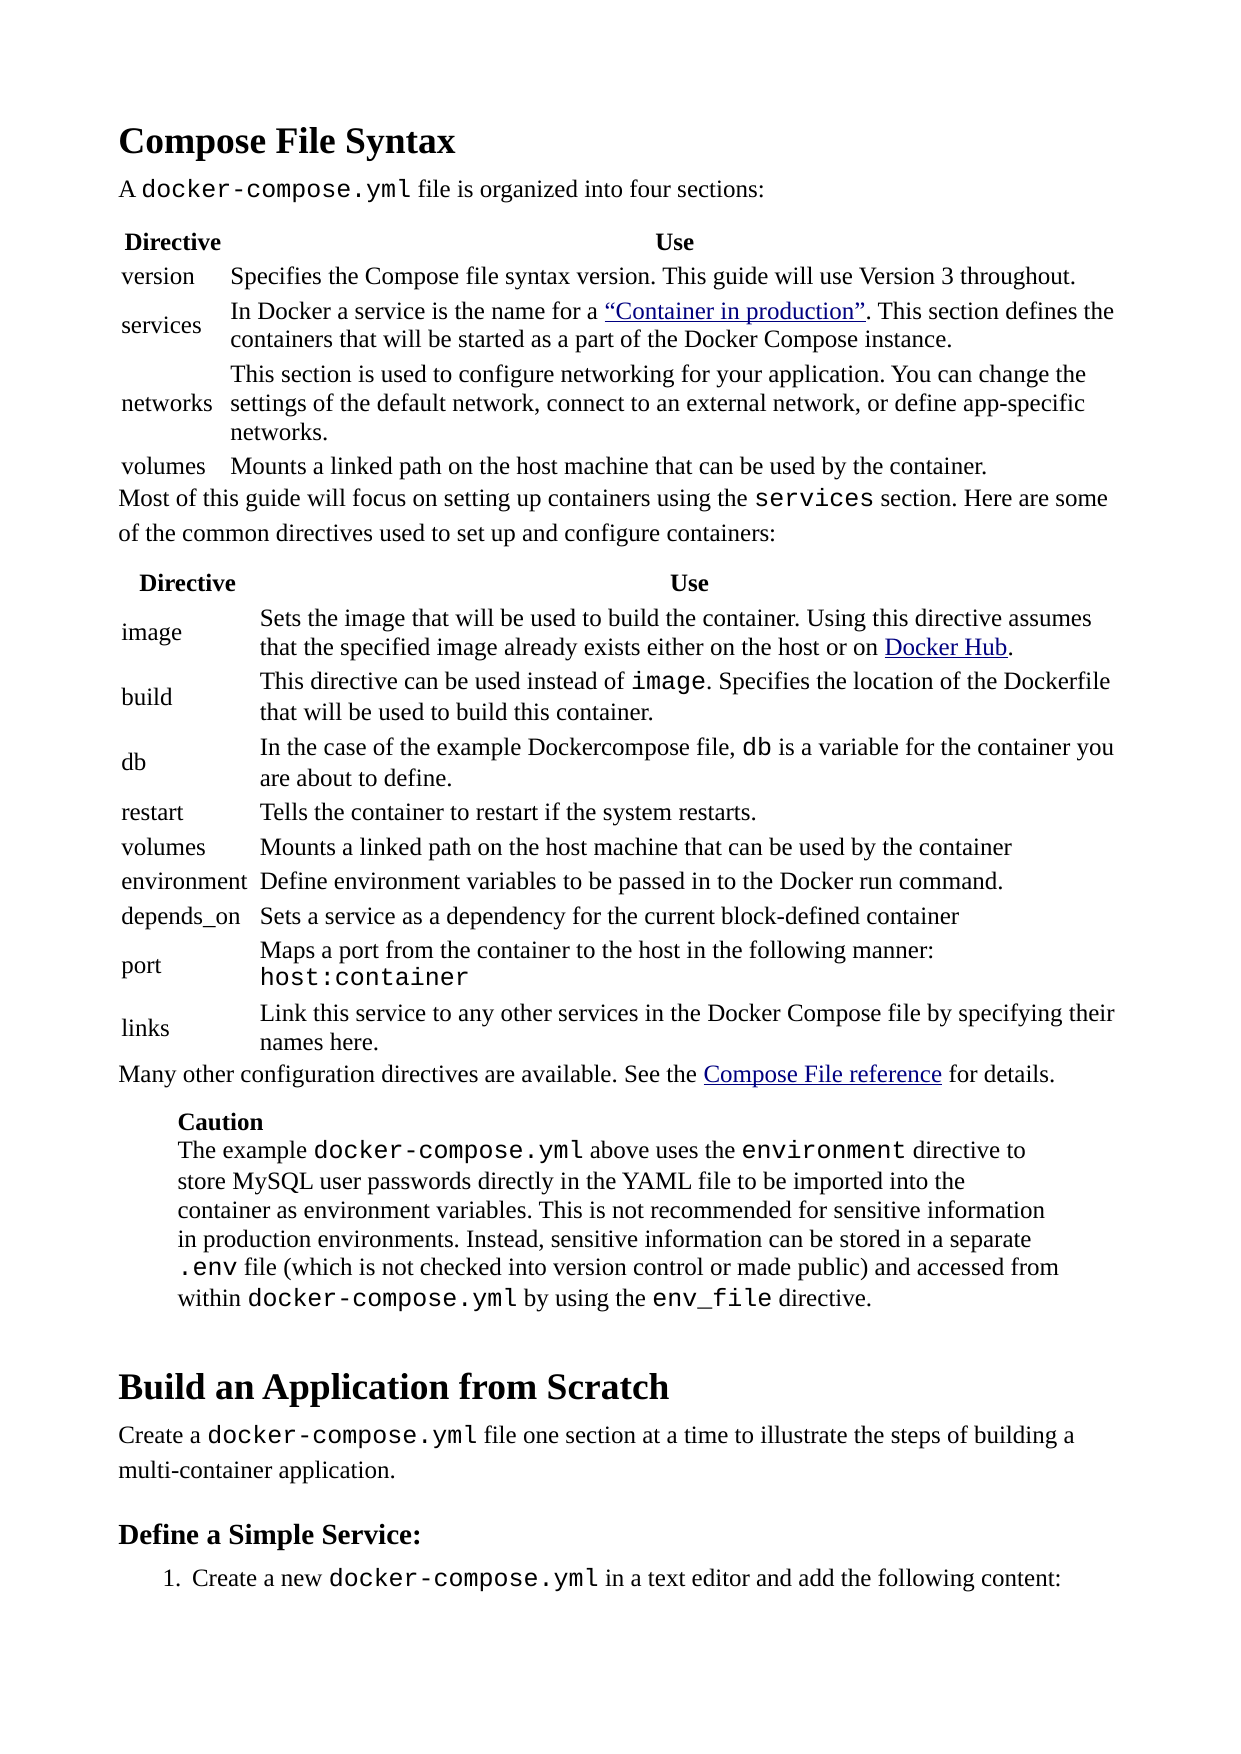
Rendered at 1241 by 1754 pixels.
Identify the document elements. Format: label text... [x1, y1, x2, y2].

table_cell build [118, 664, 257, 729]
table_cell Mounts a linked path on the host machine that can be used by the container [257, 829, 1122, 863]
table_header Use [227, 224, 1122, 258]
subtitle Compose File Syntax [118, 118, 1122, 161]
table_cell Mounts a linked path on the host machine that can be used by the container. [227, 448, 1122, 483]
text The example docker-compose.yml above uses the environment directive to store MySQL user passwords directly in the YAML file to be imported into the container as environment variables. This is not recommended for sensitive information in production environments. Instead, sensitive information can be stored in a separate .env file (which is not checked into version control or made public) and accessed from within docker-compose.yml by using the env_file directive. [177, 1135, 1063, 1314]
subtitle Define a Simple Service: [118, 1517, 1122, 1551]
table_cell depends_on [118, 898, 257, 933]
table_cell port [118, 933, 257, 996]
table_cell version [118, 258, 227, 293]
table_cell links [118, 996, 257, 1059]
table_header Use [257, 566, 1122, 600]
list Create a new docker-compose.yml in a text editor and add the following content: [162, 1563, 1122, 1594]
table_cell volumes [118, 829, 257, 863]
table_cell Link this service to any other services in the Docker Compose file by specifying their names here. [257, 996, 1122, 1059]
table_cell Sets the image that will be used to build the container. Using this directive assumes that the specified image already exists either on the host or on Docker Hub. [257, 600, 1122, 663]
table_cell In the case of the example Dockercompose file, db is a variable for the container you are about to define. [257, 729, 1122, 794]
table_cell volumes [118, 448, 227, 483]
table_cell image [118, 600, 257, 663]
table_cell This section is used to configure networking for your application. You can change the settings of the default network, connect to an external network, or define app-specific networks. [227, 356, 1122, 448]
table_cell Define environment variables to be passed in to the Docker run command. [257, 864, 1122, 898]
text Most of this guide will focus on setting up containers using the services section. Here are some of the common directives used to set up and configure containers: [118, 483, 1122, 547]
table_header Directive [118, 566, 257, 600]
table_cell services [118, 293, 227, 356]
text Many other configuration directives are available. See the Compose File reference for details. [118, 1059, 1122, 1088]
text A docker-compose.yml file is organized into four sections: [118, 174, 1122, 204]
table_cell restart [118, 794, 257, 829]
text Caution [177, 1107, 1063, 1135]
table_cell In Docker a service is the name for a “Container in production”. This section defines the containers that will be started as a part of the Docker Compose instance. [227, 293, 1122, 356]
table_header Directive [118, 224, 227, 258]
table_cell environment [118, 864, 257, 898]
table_cell This directive can be used instead of image. Specifies the location of the Dockerfile that will be used to build this container. [257, 664, 1122, 729]
table_cell Tells the container to restart if the system restarts. [257, 794, 1122, 829]
table_cell Sets a service as a dependency for the current block-defined container [257, 898, 1122, 933]
table_cell Maps a port from the container to the host in the following manner: host:container [257, 933, 1122, 996]
subtitle Build an Application from Scratch [118, 1364, 1122, 1407]
text Create a docker-compose.yml file one section at a time to illustrate the steps of building a multi-container application. [118, 1420, 1122, 1484]
table_cell Specifies the Compose file syntax version. This guide will use Version 3 throughout. [227, 258, 1122, 293]
table_cell networks [118, 356, 227, 448]
table_cell db [118, 729, 257, 794]
